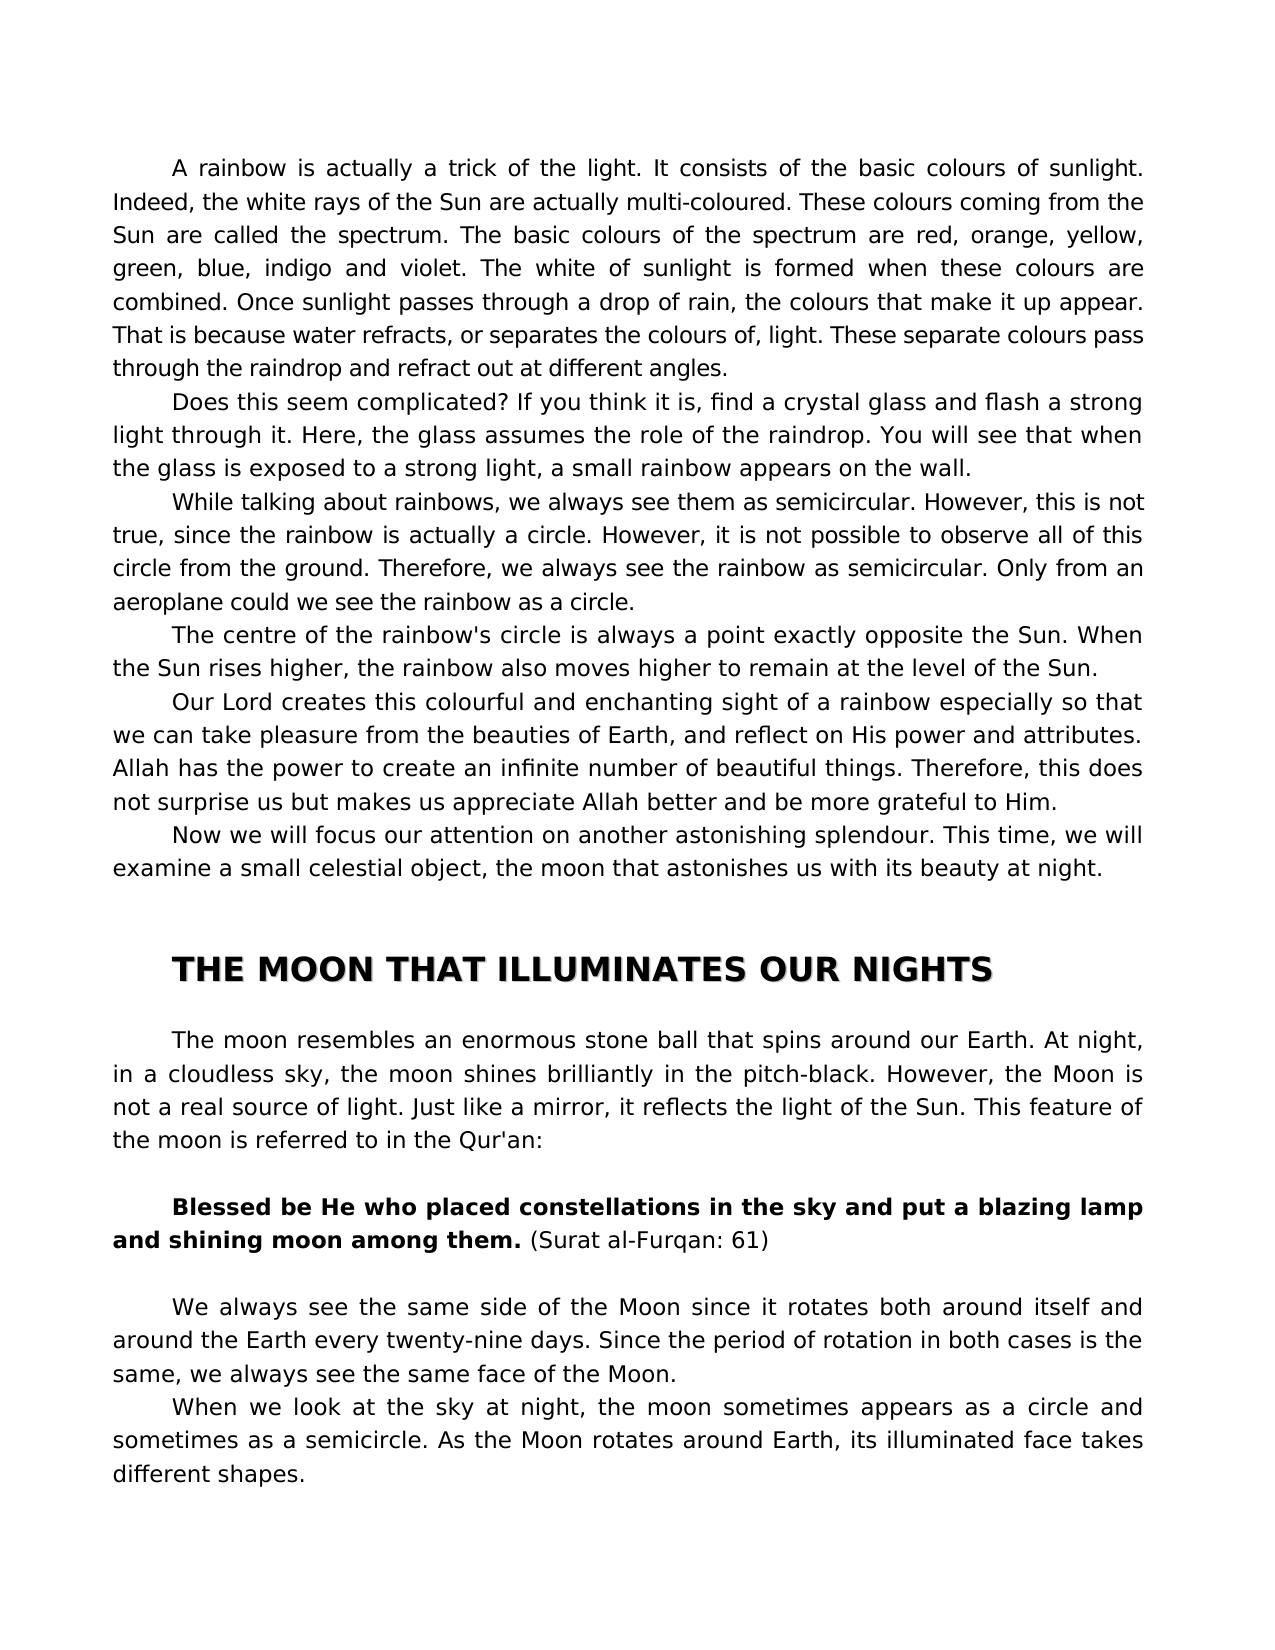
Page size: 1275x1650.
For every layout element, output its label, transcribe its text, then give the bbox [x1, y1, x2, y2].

text Our Lord creates this colourful and enchanting sight of a rainbow especially so that we can take pleasure from the beauties of Earth, and reflect on His power and attributes. Allah has the power to create an infinite number of beautiful things. Therefore, this does not surprise us but makes us appreciate Allah better and be more grateful to Him. [112, 683, 1145, 817]
text When we look at the sky at night, the moon sometimes appears as a circle and sometimes as a semicircle. As the Moon rotates around Earth, its illuminated face takes different shapes. [112, 1389, 1145, 1489]
text The centre of the rainbow's circle is always a point exactly opposite the Sun. When the Sun rises higher, the rainbow also moves higher to remain at the level of the Sun. [112, 617, 1145, 683]
text While talking about rainbows, we always see them as semicircular. However, this is not true, since the rainbow is actually a circle. However, it is not possible to observe all of this circle from the ground. Therefore, we always see the rainbow as semicircular. Only from an aeroplane could we see the rainbow as a circle. [112, 483, 1145, 617]
text We always see the same side of the Moon since it rotates both around itself and around the Earth every twenty-nine days. Since the period of rotation in both cases is the same, we always see the same face of the Moon. [112, 1289, 1145, 1389]
text THE MOON THAT ILLUMINATES OUR NIGHTS [112, 950, 1145, 989]
text Blessed be He who placed constellations in the sky and put a blazing lamp and shining moon among them. (Surat al-Furqan: 61) [112, 1189, 1145, 1256]
text Does this seem complicated? If you think it is, find a crystal glass and flash a strong light through it. Here, the glass assumes the role of the raindrop. You will see that when the glass is exposed to a strong light, a small rainbow appears on the wall. [112, 383, 1145, 483]
text The moon resembles an enormous stone ball that spins around our Earth. At night, in a cloudless sky, the moon shines brilliantly in the pitch-black. However, the Moon is not a real source of light. Just like a mirror, it reflects the light of the Sun. This feature of the moon is referred to in the Qur'an: [112, 1022, 1145, 1156]
text Now we will focus our attention on another astonishing splendour. This time, we will examine a small celestial object, the moon that astonishes us with its beauty at night. [112, 817, 1145, 883]
text A rainbow is actually a trick of the light. It consists of the basic colours of sunlight. Indeed, the white rays of the Sun are actually multi-coloured. These colours coming from the Sun are called the spectrum. The basic colours of the spectrum are red, orange, yellow, green, blue, indigo and violet. The white of sunlight is formed when these colours are combined. Once sunlight passes through a drop of rain, the colours that make it up appear. That is because water refracts, or separates the colours of, light. These separate colours pass through the raindrop and refract out at different angles. [112, 150, 1145, 383]
